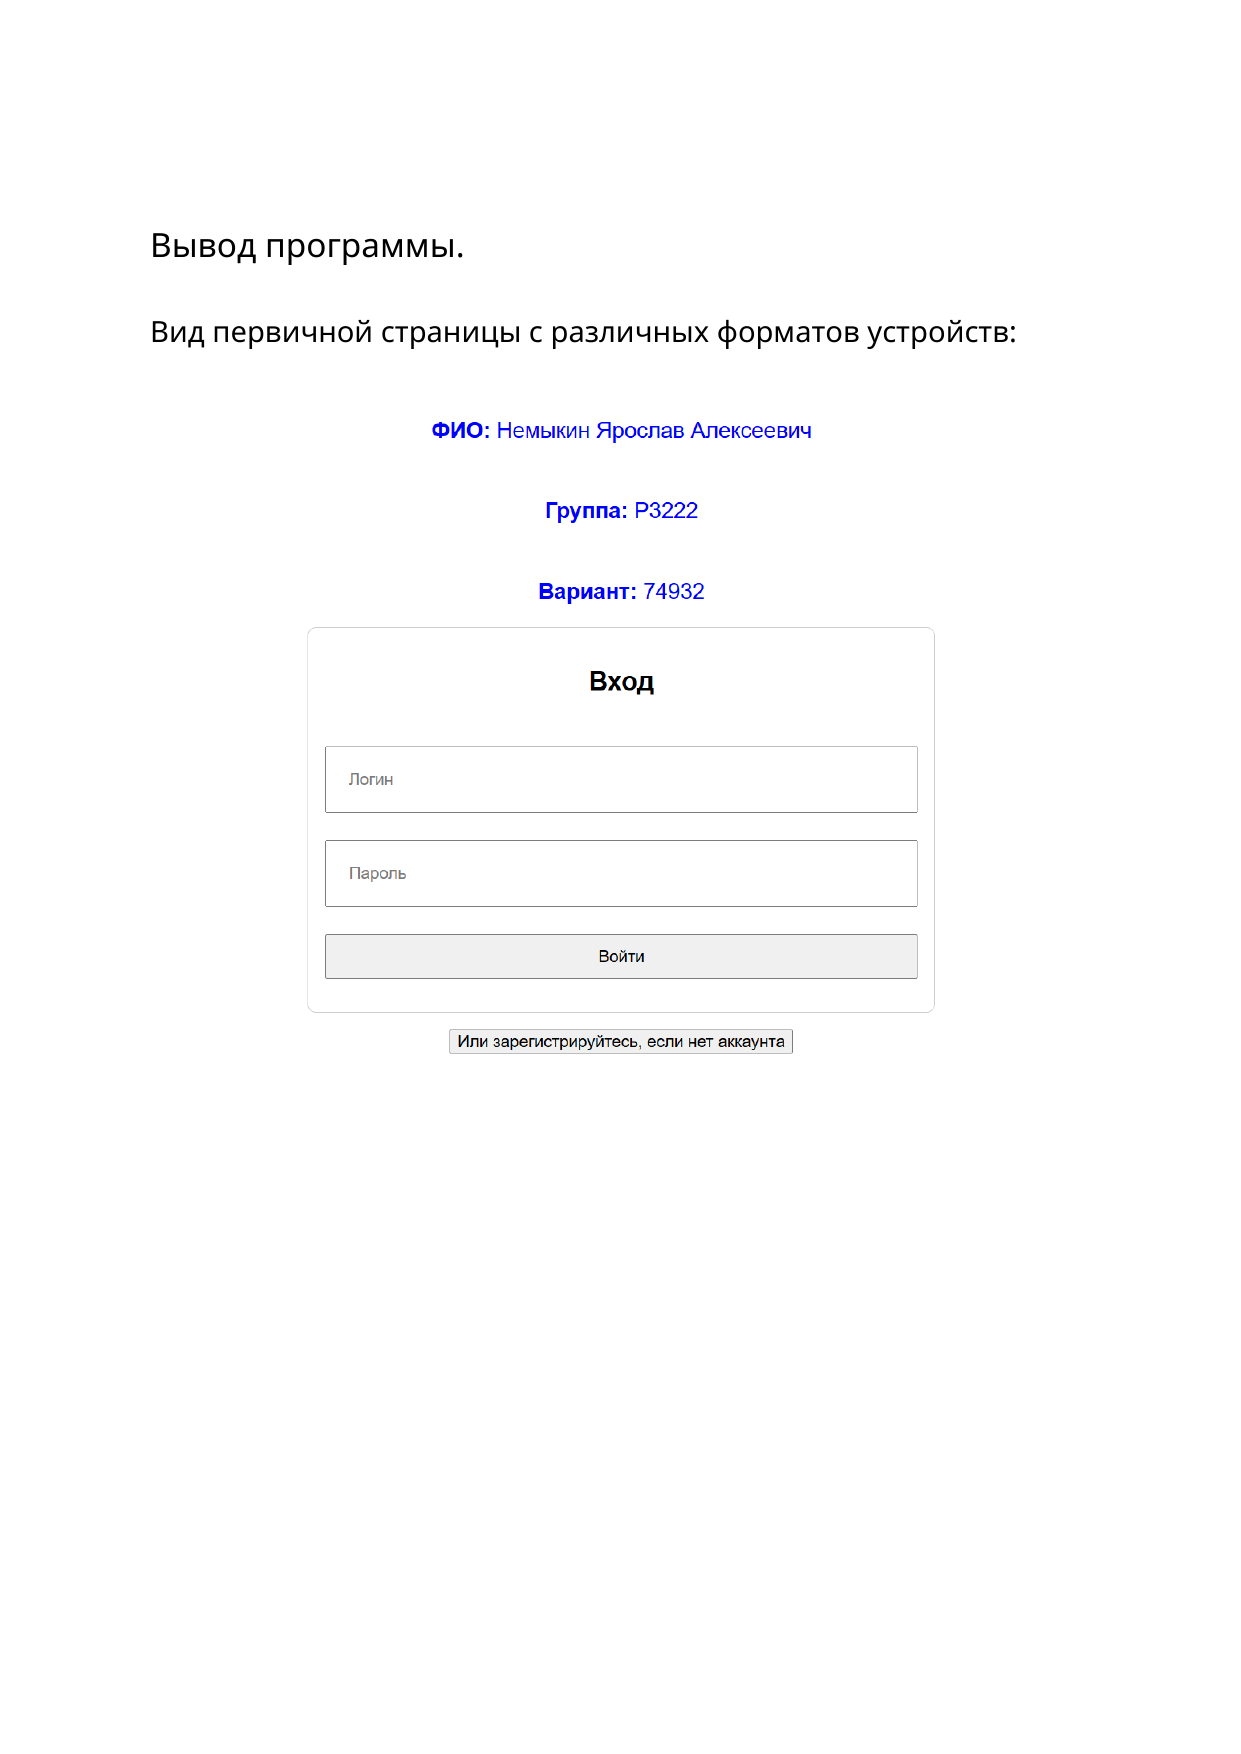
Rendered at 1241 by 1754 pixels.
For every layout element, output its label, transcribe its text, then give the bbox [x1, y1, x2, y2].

picture [275, 391, 966, 1086]
text Вид первичной страницы с различных форматов устройств: [150, 311, 1090, 351]
text Вывод программы. [150, 222, 1090, 267]
